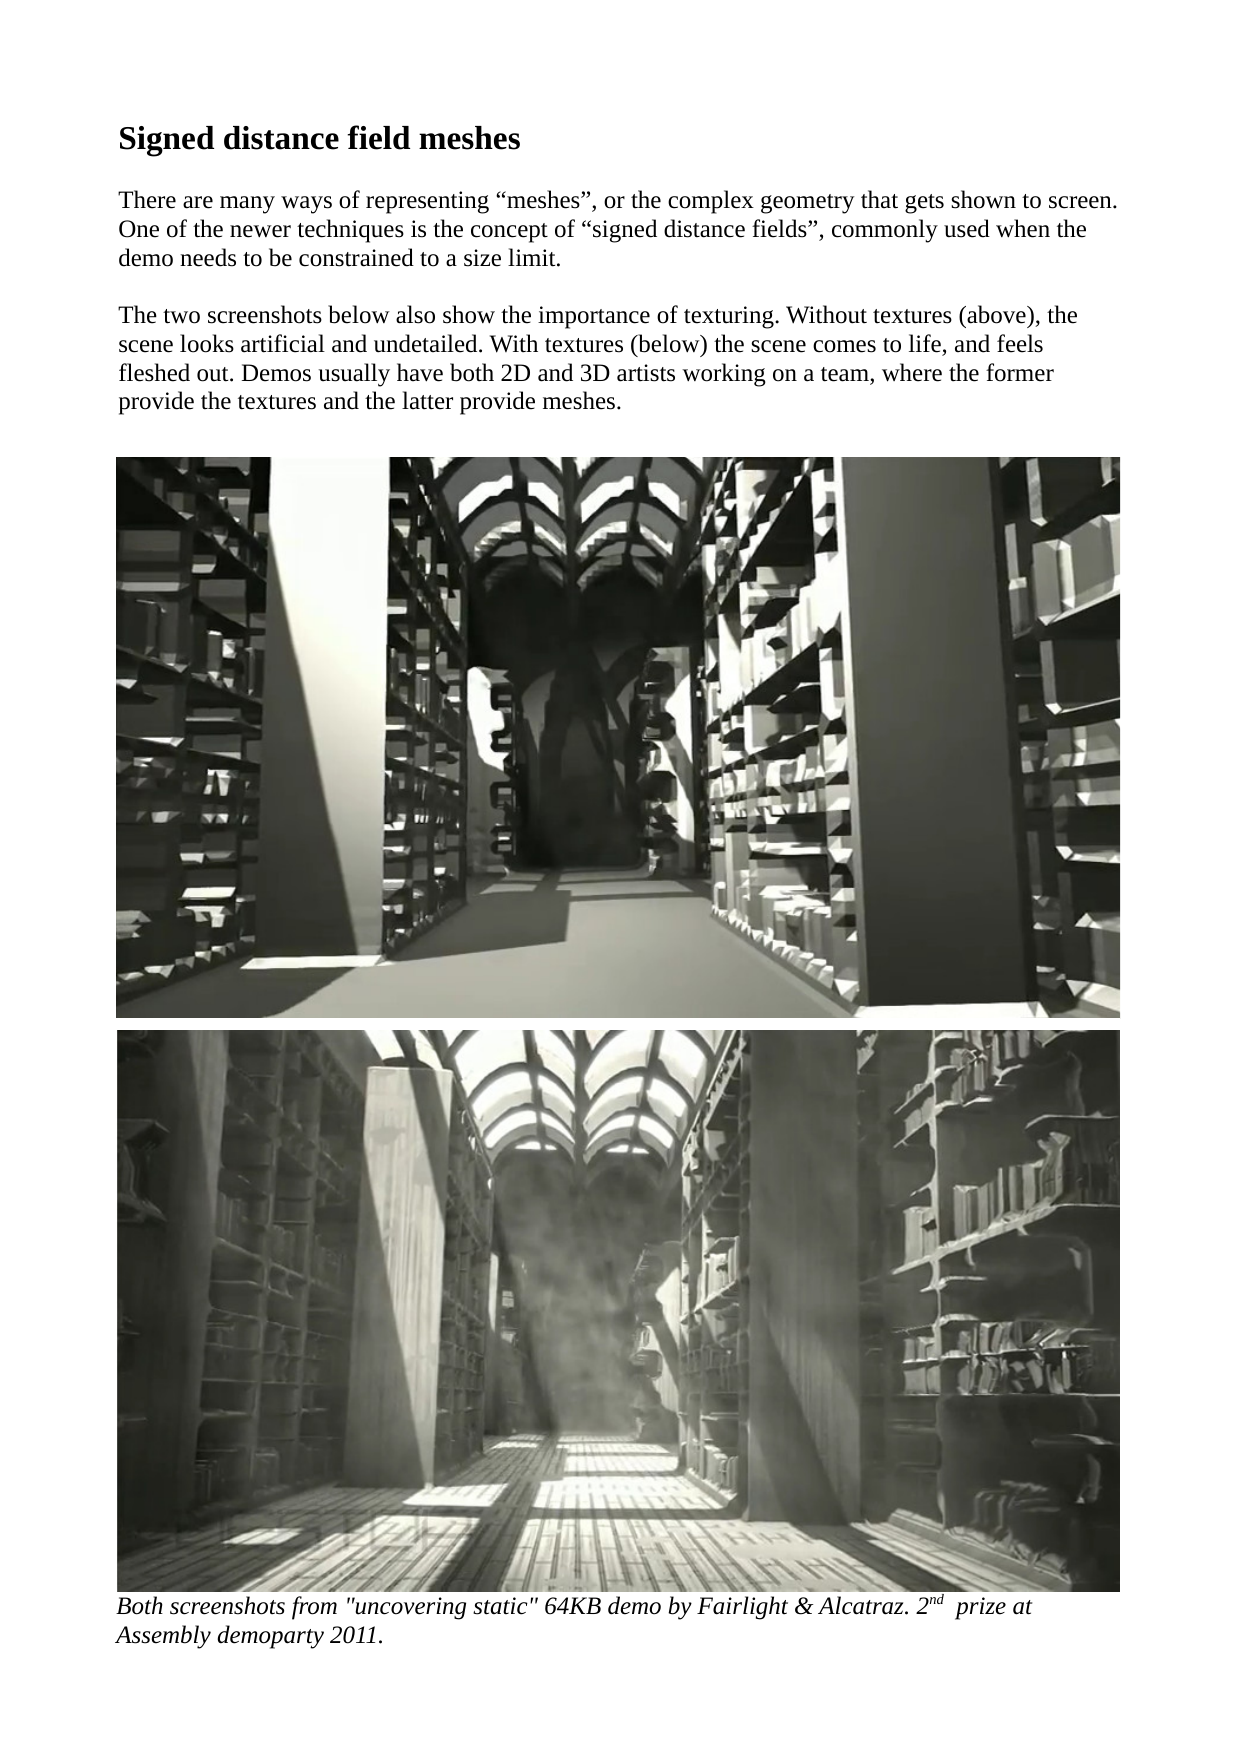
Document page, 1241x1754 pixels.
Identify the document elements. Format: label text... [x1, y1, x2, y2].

text [116, 1018, 1120, 1030]
text Both screenshots from "uncovering static" 64KB demo by Fairlight & Alcatraz. 2nd prize at Assembly demoparty 2011. [116, 1592, 1120, 1649]
text There are many ways of representing “meshes”, or the complex geometry that gets shown to screen. One of the newer techniques is the concept of “signed distance fields”, commonly used when the demo needs to be constrained to a size limit. [118, 185, 1122, 271]
text Signed distance field meshes [118, 118, 1122, 156]
picture [116, 457, 1121, 1019]
text The two screenshots below also show the importance of texturing. Without textures (above), the scene looks artificial and undetailed. With textures (below) the scene comes to life, and feels fleshed out. Demos usually have both 2D and 3D artists working on a team, where the former provide the textures and the latter provide meshes. [118, 300, 1122, 415]
picture [116, 1030, 1120, 1592]
